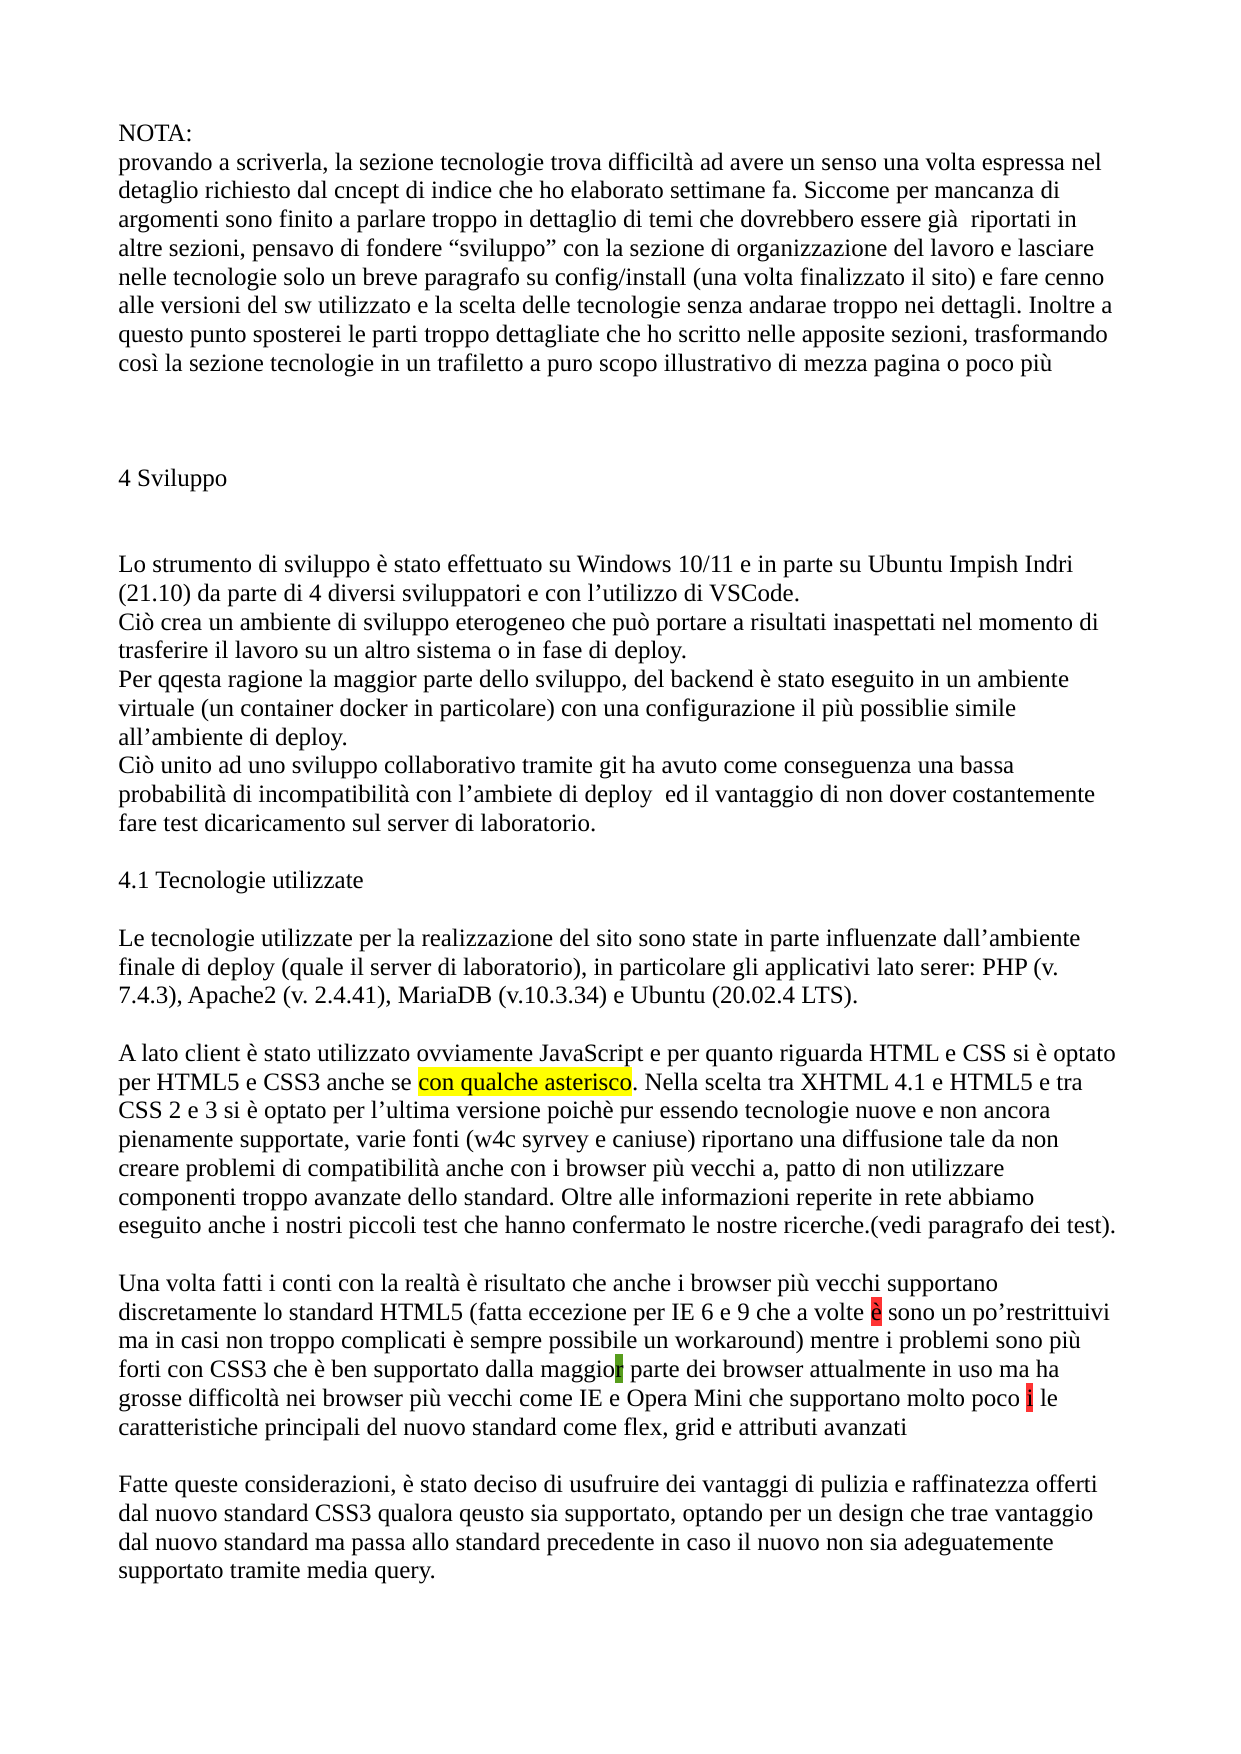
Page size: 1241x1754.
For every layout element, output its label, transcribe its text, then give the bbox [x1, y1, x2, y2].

text A lato client è stato utilizzato ovviamente JavaScript e per quanto riguarda HTML e CSS si è optato per HTML5 e CSS3 anche se con qualche asterisco. Nella scelta tra XHTML 4.1 e HTML5 e tra CSS 2 e 3 si è optato per l’ultima versione poichè pur essendo tecnologie nuove e non ancora pienamente supportate, varie fonti (w4c syrvey e caniuse) riportano una diffusione tale da non creare problemi di compatibilità anche con i browser più vecchi a, patto di non utilizzare componenti troppo avanzate dello standard. Oltre alle informazioni reperite in rete abbiamo eseguito anche i nostri piccoli test che hanno confermato le nostre ricerche.(vedi paragrafo dei test). [118, 1038, 1122, 1239]
text 4.1 Tecnologie utilizzate [118, 866, 1122, 894]
text Lo strumento di sviluppo è stato effettuato su Windows 10/11 e in parte su Ubuntu Impish Indri (21.10) da parte di 4 diversi sviluppatori e con l’utilizzo di VSCode. [118, 549, 1122, 607]
text Per qqesta ragione la maggior parte dello sviluppo, del backend è stato eseguito in un ambiente virtuale (un container docker in particolare) con una configurazione il più possiblie simile all’ambiente di deploy. [118, 664, 1122, 751]
text 4 Sviluppo [118, 463, 1122, 492]
text Le tecnologie utilizzate per la realizzazione del sito sono state in parte influenzate dall’ambiente finale di deploy (quale il server di laboratorio), in particolare gli applicativi lato serer: PHP (v. 7.4.3), Apache2 (v. 2.4.41), MariaDB (v.10.3.34) e Ubuntu (20.02.4 LTS). [118, 923, 1122, 1009]
text Una volta fatti i conti con la realtà è risultato che anche i browser più vecchi supportano discretamente lo standard HTML5 (fatta eccezione per IE 6 e 9 che a volte è sono un po’restrittuivi ma in casi non troppo complicati è sempre possibile un workaround) mentre i problemi sono più forti con CSS3 che è ben supportato dalla maggior parte dei browser attualmente in uso ma ha grosse difficoltà nei browser più vecchi come IE e Opera Mini che supportano molto poco i le caratteristiche principali del nuovo standard come flex, grid e attributi avanzati [118, 1268, 1122, 1441]
text Ciò crea un ambiente di sviluppo eterogeneo che può portare a risultati inaspettati nel momento di trasferire il lavoro su un altro sistema o in fase di deploy. [118, 607, 1122, 664]
text Fatte queste considerazioni, è stato deciso di usufruire dei vantaggi di pulizia e raffinatezza offerti dal nuovo standard CSS3 qualora qeusto sia supportato, optando per un design che trae vantaggio dal nuovo standard ma passa allo standard precedente in caso il nuovo non sia adeguatemente supportato tramite media query. [118, 1469, 1122, 1584]
text NOTA: [118, 118, 1122, 147]
text provando a scriverla, la sezione tecnologie trova difficiltà ad avere un senso una volta espressa nel detaglio richiesto dal cncept di indice che ho elaborato settimane fa. Siccome per mancanza di argomenti sono finito a parlare troppo in dettaglio di temi che dovrebbero essere già riportati in altre sezioni, pensavo di fondere “sviluppo” con la sezione di organizzazione del lavoro e lasciare nelle tecnologie solo un breve paragrafo su config/install (una volta finalizzato il sito) e fare cenno alle versioni del sw utilizzato e la scelta delle tecnologie senza andarae troppo nei dettagli. Inoltre a questo punto sposterei le parti troppo dettagliate che ho scritto nelle apposite sezioni, trasformando così la sezione tecnologie in un trafiletto a puro scopo illustrativo di mezza pagina o poco più [118, 147, 1122, 377]
text Ciò unito ad uno sviluppo collaborativo tramite git ha avuto come conseguenza una bassa probabilità di incompatibilità con l’ambiete di deploy ed il vantaggio di non dover costantemente fare test dicaricamento sul server di laboratorio. [118, 751, 1122, 837]
